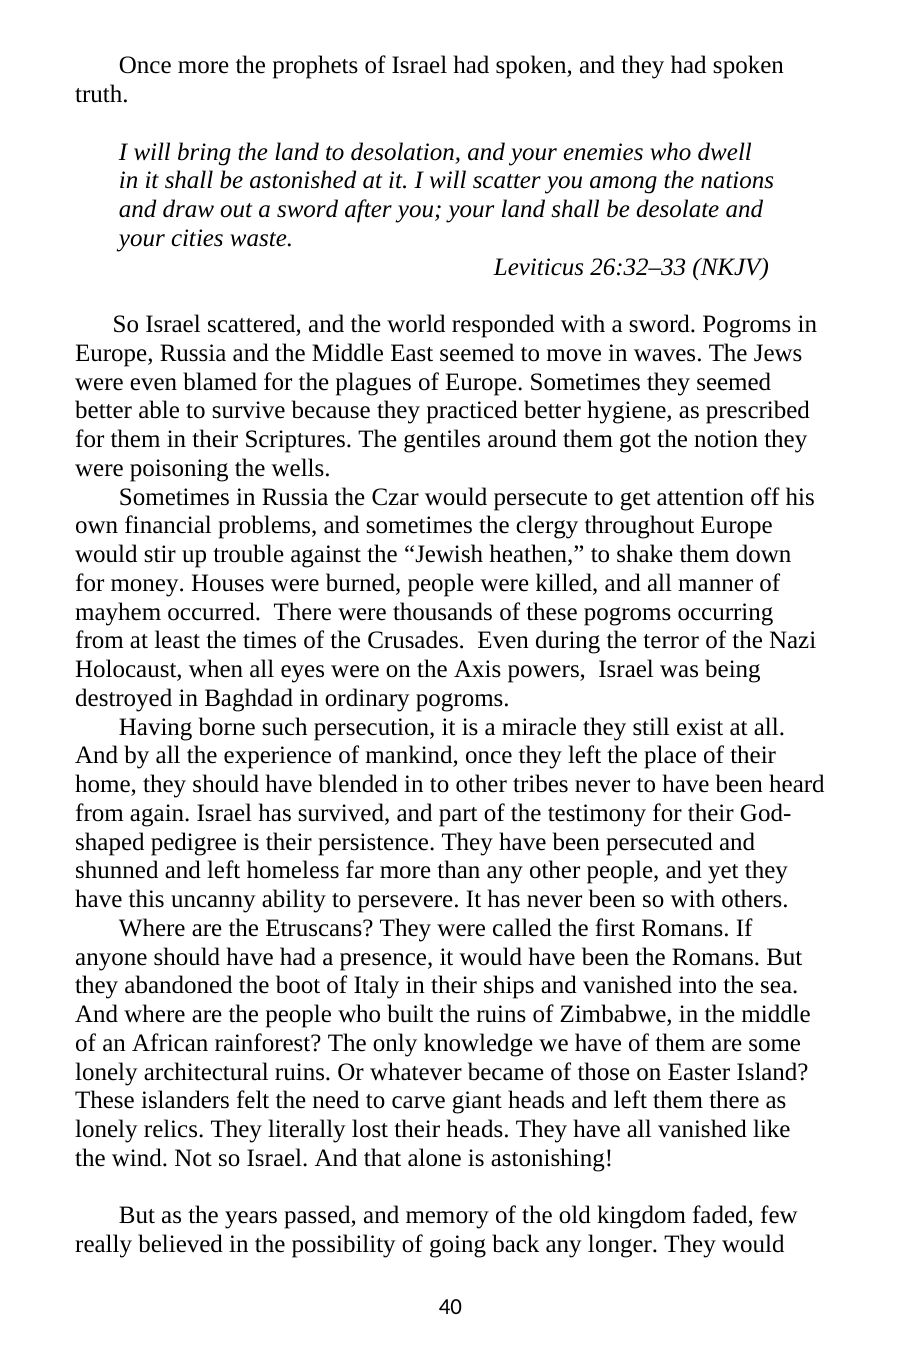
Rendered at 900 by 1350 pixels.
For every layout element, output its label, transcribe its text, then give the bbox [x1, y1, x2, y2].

text Having borne such persecution, it is a miracle they still exist at all. And by all the experience of mankind, once they left the place of their home, they should have blended in to other tribes never to have been heard from again. Israel has survived, and part of the testimony for their God-shaped pedigree is their persistence. They have been persecuted and shunned and left homeless far more than any other people, and yet they have this uncanny ability to persevere. It has never been so with others. [75, 712, 825, 913]
text Once more the prophets of Israel had spoken, and they had spoken truth. [75, 51, 825, 108]
text your cities waste. [75, 223, 825, 252]
text But as the years passed, and memory of the old kingdom faded, few really believed in the possibility of going back any longer. They would [75, 1201, 825, 1258]
text Sometimes in Russia the Czar would persecute to get attention off his own financial problems, and sometimes the clergy throughout Europe would stir up trouble against the “Jewish heathen,” to shake them down for money. Houses were burned, people were killed, and all manner of mayhem occurred. There were thousands of these pogroms occurring from at least the times of the Crusades. Even during the terror of the Nazi Holocaust, when all eyes were on the Axis powers, Israel was being destroyed in Baghdad in ordinary pogroms. [75, 482, 825, 712]
text Leviticus 26:32–33 (NKJV) [75, 252, 825, 281]
text in it shall be astonished at it. I will scatter you among the nations [75, 166, 825, 194]
text Where are the Etruscans? They were called the first Romans. If anyone should have had a presence, it would have been the Romans. But they abandoned the boot of Italy in their ships and vanished into the sea. And where are the people who built the ruins of Zimbabwe, in the middle of an African rainforest? The only knowledge we have of them are some lonely architectural ruins. Or whatever became of those on Easter Island? These islanders felt the need to carve giant heads and left them there as lonely relics. They literally lost their heads. They have all vanished like the wind. Not so Israel. And that alone is astonishing! [75, 913, 825, 1172]
text and draw out a sword after you; your land shall be desolate and [75, 194, 825, 223]
text I will bring the land to desolation, and your enemies who dwell [75, 137, 825, 166]
text So Israel scattered, and the world responded with a sword. Pogroms in Europe, Russia and the Middle East seemed to move in waves. The Jews were even blamed for the plagues of Europe. Sometimes they seemed better able to survive because they practiced better hygiene, as prescribed for them in their Scriptures. The gentiles around them got the notion they were poisoning the wells. [75, 309, 825, 482]
